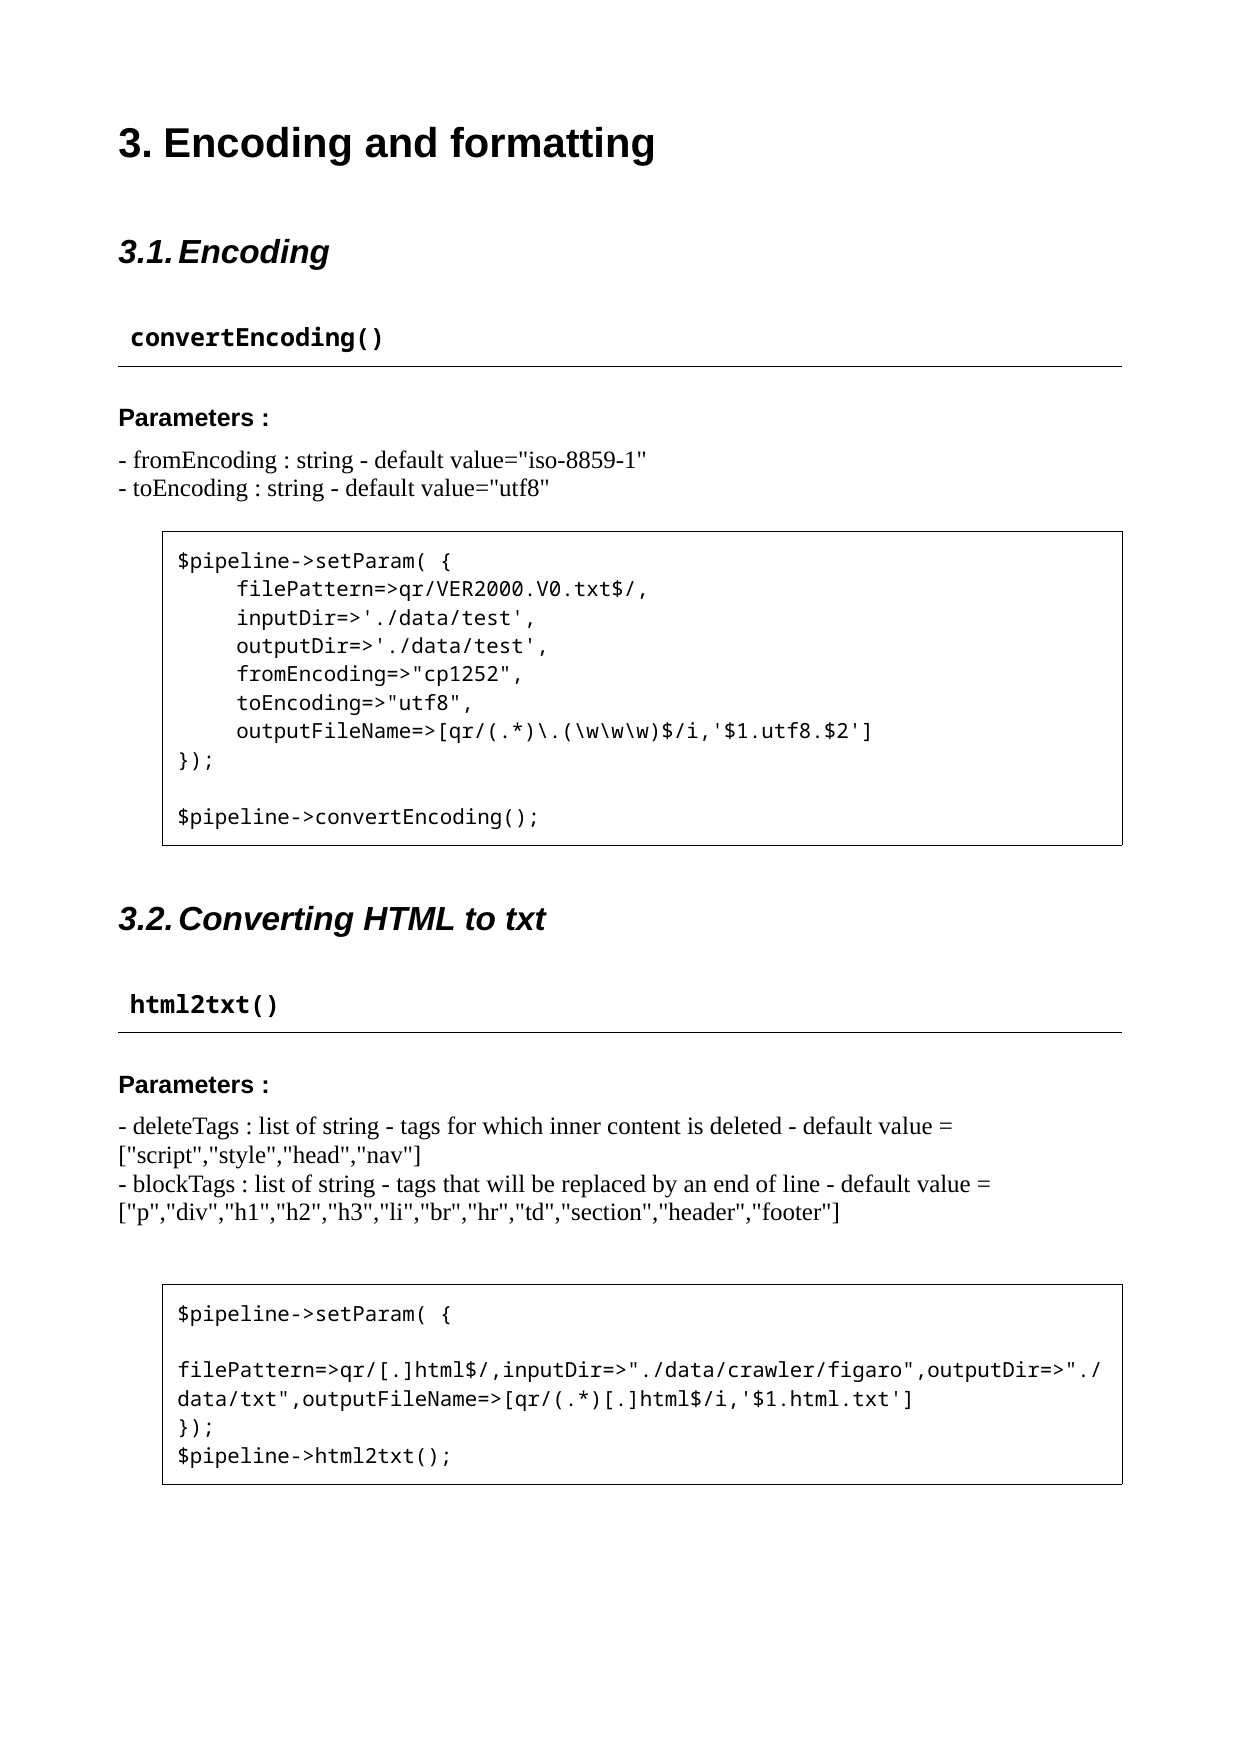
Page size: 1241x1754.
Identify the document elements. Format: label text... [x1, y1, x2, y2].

text - toEncoding : string - default value="utf8" [118, 473, 1122, 502]
text }); [163, 1397, 1122, 1426]
text $pipeline->setParam( { [163, 532, 1122, 559]
text - blockTags : list of string - tags that will be replaced by an end of line - default value = ["p","div","h1","h2","h3","li","br","hr","td","section","header","footer"] [118, 1169, 1122, 1226]
text fromEncoding=>"cp1252", [163, 645, 1122, 673]
text filePattern=>qr/VER2000.V0.txt$/, [163, 559, 1122, 588]
text toEncoding=>"utf8", [163, 673, 1122, 702]
subtitle Encoding and formatting [118, 118, 1122, 166]
text $pipeline->html2txt(); [163, 1426, 1122, 1484]
text }); [163, 730, 1122, 773]
text inputDir=>'./data/test', [163, 588, 1122, 616]
text - deleteTags : list of string - tags for which inner content is deleted - default value = ["script","style","head","nav"] [118, 1111, 1122, 1169]
subtitle Encoding [118, 232, 1122, 271]
subtitle Parameters : [118, 403, 1122, 432]
text outputDir=>'./data/test', [163, 616, 1122, 645]
subtitle Converting HTML to txt [118, 899, 1122, 937]
subtitle convertEncoding() [118, 308, 1122, 366]
text - fromEncoding : string - default value="iso-8859-1" [118, 445, 1122, 473]
subtitle html2txt() [118, 975, 1122, 1032]
subtitle Parameters : [118, 1070, 1122, 1099]
text outputFileName=>[qr/(.*)\.(\w\w\w)$/i,'$1.utf8.$2'] [163, 702, 1122, 730]
text $pipeline->setParam( { [163, 1285, 1122, 1312]
text filePattern=>qr/[.]html$/,inputDir=>"./data/crawler/figaro",outputDir=>"./data/txt",outputFileName=>[qr/(.*)[.]html$/i,'$1.html.txt'] [163, 1312, 1122, 1397]
text $pipeline->convertEncoding(); [163, 787, 1122, 845]
